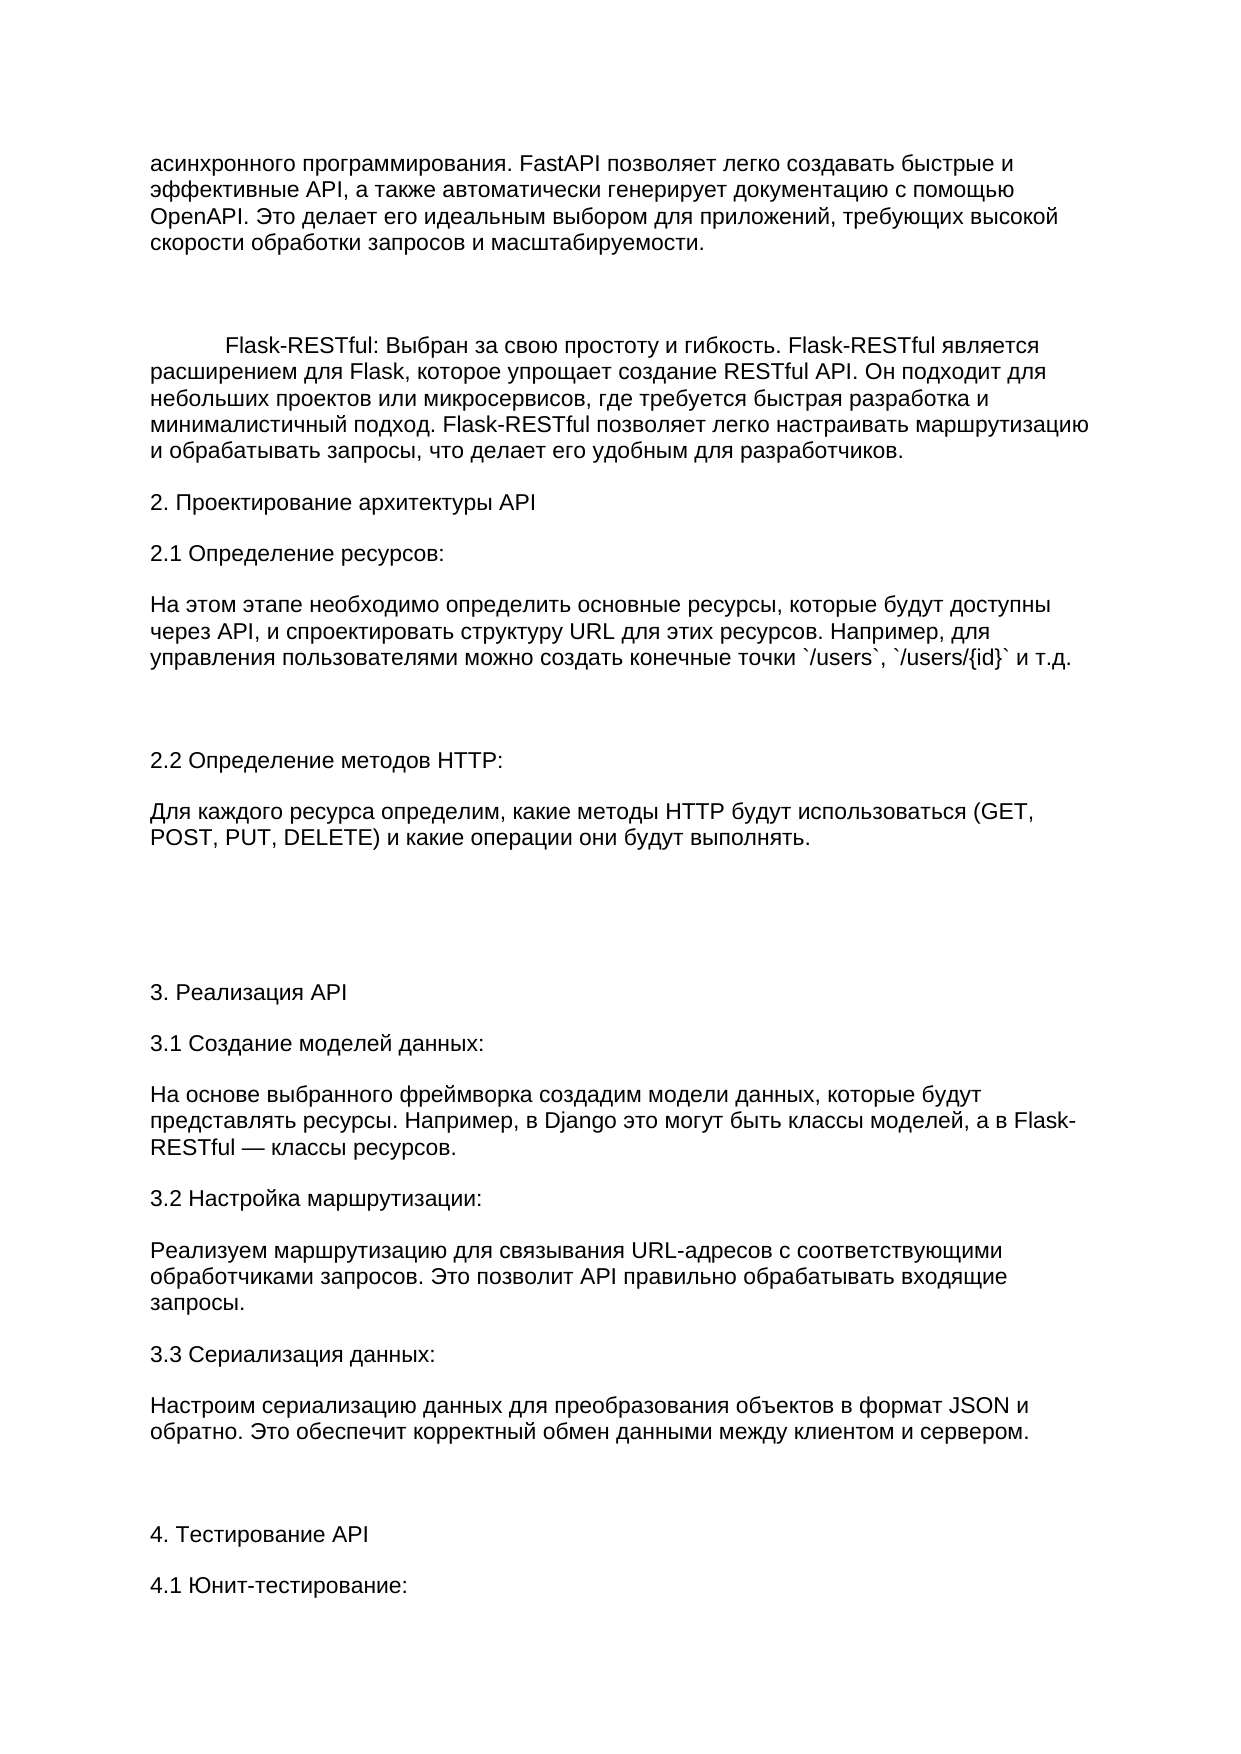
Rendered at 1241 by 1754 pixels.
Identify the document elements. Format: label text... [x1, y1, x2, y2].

text 3.1 Создание моделей данных: [150, 1030, 1090, 1056]
text Для каждого ресурса определим, какие методы HTTP будут использоваться (GET, POST, PUT, DELETE) и какие операции они будут выполнять. [150, 798, 1090, 851]
text 3. Реализация API [150, 978, 1090, 1005]
text 4. Тестирование API [150, 1521, 1090, 1547]
text 2.2 Определение методов HTTP: [150, 747, 1090, 773]
text асинхронного программирования. FastAPI позволяет легко создавать быстрые и эффективные API, а также автоматически генерирует документацию с помощью OpenAPI. Это делает его идеальным выбором для приложений, требующих высокой скорости обработки запросов и масштабируемости. [150, 150, 1090, 255]
text Реализуем маршрутизацию для связывания URL-адресов с соответствующими обработчиками запросов. Это позволит API правильно обрабатывать входящие запросы. [150, 1237, 1090, 1316]
text 4.1 Юнит-тестирование: [150, 1572, 1090, 1599]
text Flask-RESTful: Выбран за свою простоту и гибкость. Flask-RESTful является расширением для Flask, которое упрощает создание RESTful API. Он подходит для небольших проектов или микросервисов, где требуется быстрая разработка и минималистичный подход. Flask-RESTful позволяет легко настраивать маршрутизацию и обрабатывать запросы, что делает его удобным для разработчиков. [150, 332, 1090, 463]
text На основе выбранного фреймворка создадим модели данных, которые будут представлять ресурсы. Например, в Django это могут быть классы моделей, а в Flask-RESTful — классы ресурсов. [150, 1081, 1090, 1160]
text 3.2 Настройка маршрутизации: [150, 1185, 1090, 1212]
text 2.1 Определение ресурсов: [150, 540, 1090, 566]
text 3.3 Сериализация данных: [150, 1341, 1090, 1367]
text Настроим сериализацию данных для преобразования объектов в формат JSON и обратно. Это обеспечит корректный обмен данными между клиентом и сервером. [150, 1392, 1090, 1445]
text На этом этапе необходимо определить основные ресурсы, которые будут доступны через API, и спроектировать структуру URL для этих ресурсов. Например, для управления пользователями можно создать конечные точки `/users`, `/users/{id}` и т.д. [150, 591, 1090, 670]
text 2. Проектирование архитектуры API [150, 488, 1090, 515]
